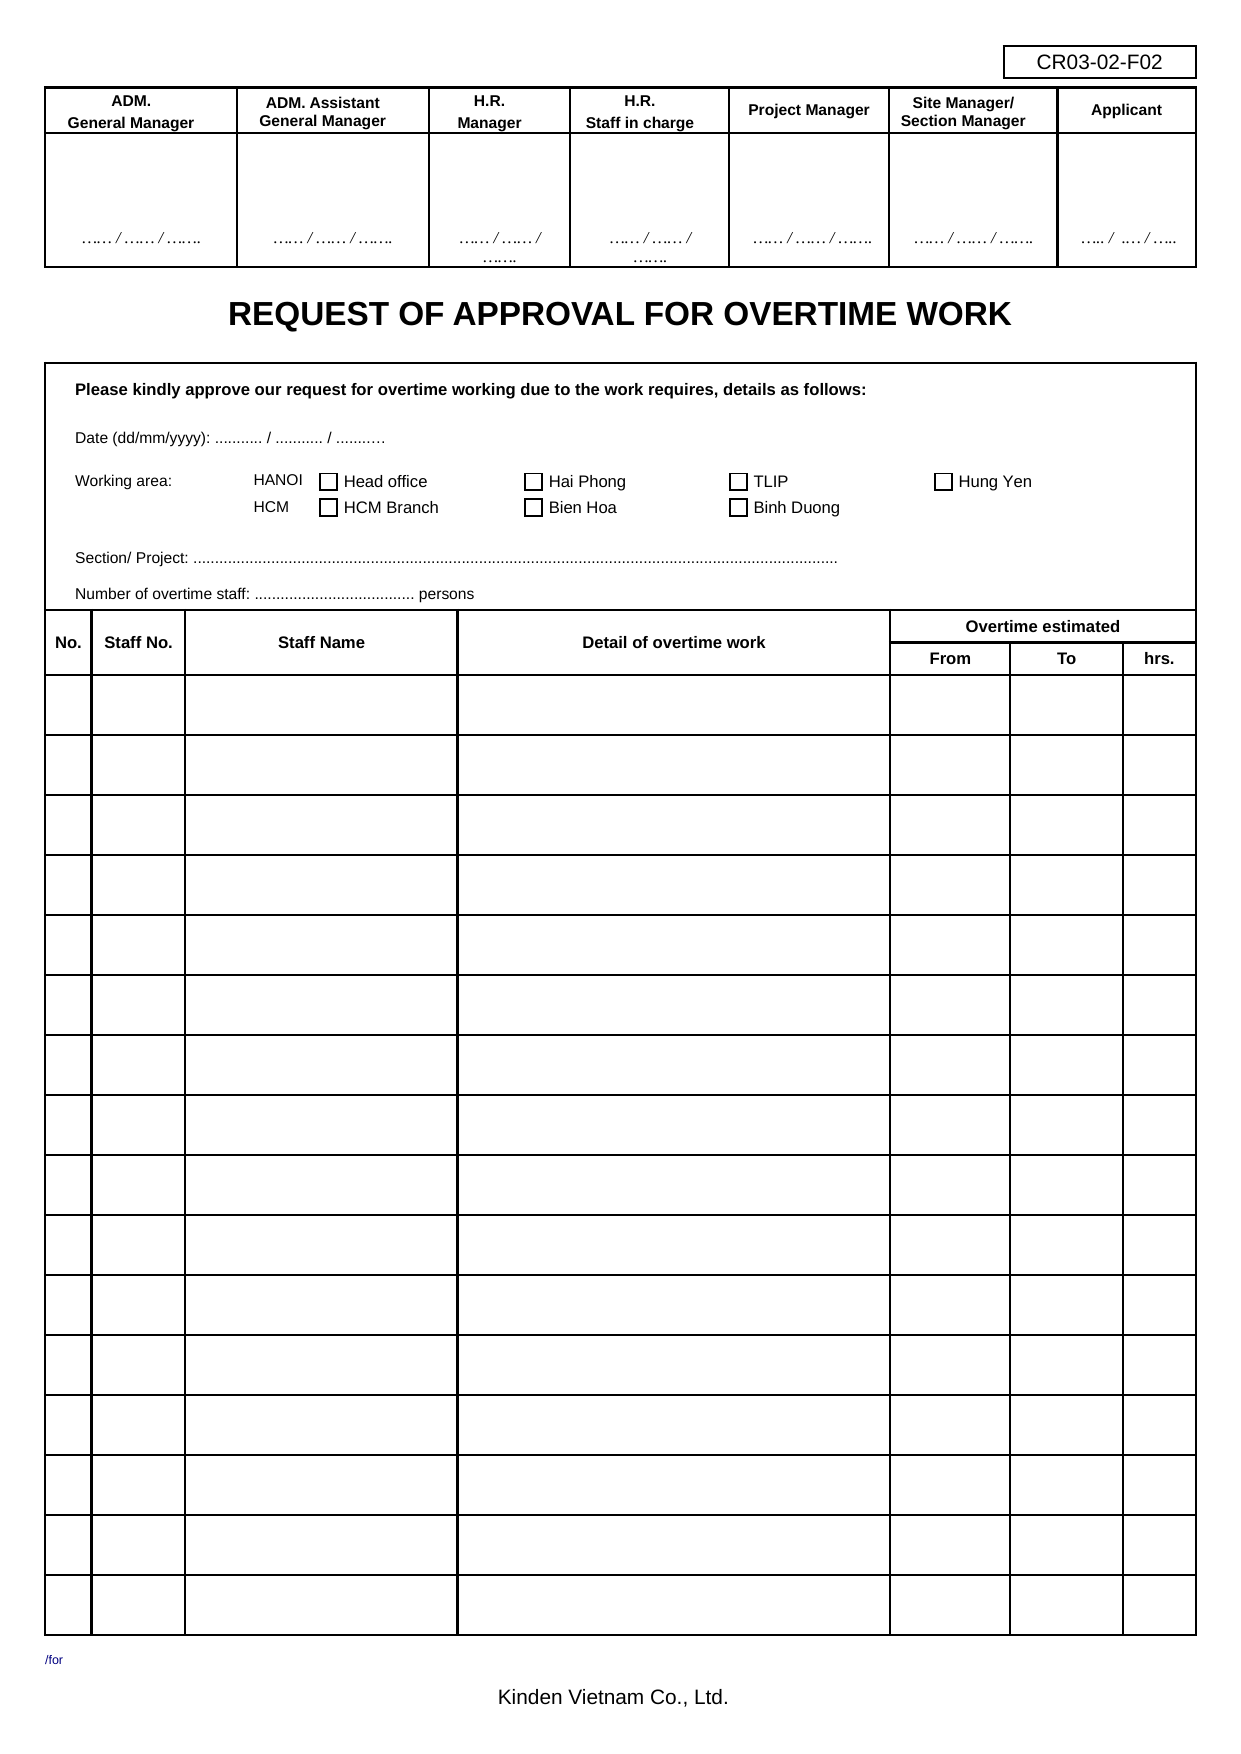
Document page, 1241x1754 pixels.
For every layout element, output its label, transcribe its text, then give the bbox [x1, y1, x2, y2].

table_cell [93, 1456, 184, 1514]
table_cell [186, 1216, 456, 1274]
table_cell [1011, 1276, 1122, 1334]
table_header [319, 465, 1166, 531]
table_cell [1124, 796, 1195, 854]
table_cell …… / …… / ……. [46, 134, 236, 266]
table_cell [186, 1516, 456, 1574]
table_header Overtime estimated [891, 611, 1195, 641]
table_cell [1124, 1156, 1195, 1214]
table_cell [46, 1216, 90, 1274]
table_cell [459, 736, 889, 794]
table_cell …… / …… / ……. [890, 134, 1056, 266]
table_cell [186, 916, 456, 974]
table_cell [1124, 1216, 1195, 1274]
table_header Applicant [1059, 89, 1195, 132]
table_cell From [891, 644, 1009, 674]
table_cell [459, 1036, 889, 1094]
table_cell [891, 1576, 1009, 1634]
table_cell [1124, 916, 1195, 974]
table_cell [459, 1276, 889, 1334]
table_cell [1011, 736, 1122, 794]
table_cell [46, 1396, 90, 1454]
table_header H.R. Staff in charge [571, 89, 728, 132]
table_cell [1011, 856, 1122, 914]
table_cell [459, 1096, 889, 1154]
table_cell [186, 676, 456, 734]
table_cell [46, 736, 90, 794]
table_header Staff Name [186, 611, 456, 674]
table_cell [891, 1096, 1009, 1154]
table_header Project Manager [730, 89, 888, 132]
table_cell [93, 1216, 184, 1274]
table_cell [459, 1396, 889, 1454]
table_cell [1011, 1396, 1122, 1454]
table_cell [186, 1156, 456, 1214]
table_cell [46, 1036, 90, 1094]
table_cell [1011, 676, 1122, 734]
table_header H.R. Manager [430, 89, 569, 132]
table_cell [1011, 1576, 1122, 1634]
table_cell [891, 1216, 1009, 1274]
table_cell [459, 1456, 889, 1514]
table_cell [891, 1276, 1009, 1334]
table_cell [186, 856, 456, 914]
table_cell [459, 1156, 889, 1214]
table_cell [891, 976, 1009, 1034]
table_header ADM. General Manager [46, 89, 236, 132]
text /for [45, 1652, 1196, 1667]
table_cell [46, 676, 90, 734]
table_cell [1011, 1456, 1122, 1514]
table_cell [1124, 1336, 1195, 1394]
table_cell [459, 796, 889, 854]
table_cell [186, 976, 456, 1034]
table_cell [46, 1576, 90, 1634]
table_cell [1124, 976, 1195, 1034]
table_header Staff No. [93, 611, 184, 674]
table_cell [891, 1336, 1009, 1394]
table_cell [891, 856, 1009, 914]
table_cell [1124, 736, 1195, 794]
table_cell [1124, 1036, 1195, 1094]
table_cell [891, 676, 1009, 734]
table_cell [46, 916, 90, 974]
table_cell [1011, 976, 1122, 1034]
table_cell [459, 976, 889, 1034]
table_cell [891, 736, 1009, 794]
table_cell [1011, 1156, 1122, 1214]
table_header Detail of overtime work [459, 611, 889, 674]
table_cell [93, 676, 184, 734]
table_cell [93, 1396, 184, 1454]
table_cell [186, 1576, 456, 1634]
table_cell [46, 1336, 90, 1394]
table_cell [1124, 1456, 1195, 1514]
table_cell [459, 1516, 889, 1574]
table_cell [93, 1336, 184, 1394]
table_header Site Manager/ Section Manager [890, 89, 1056, 132]
table_cell [1011, 1516, 1122, 1574]
table_cell [1124, 676, 1195, 734]
table_cell [46, 1456, 90, 1514]
table_cell [1011, 796, 1122, 854]
table_cell [186, 1396, 456, 1454]
table_cell [891, 1456, 1009, 1514]
table_cell [459, 856, 889, 914]
table_header CR03-02-F02 [1005, 47, 1195, 77]
table_cell [459, 676, 889, 734]
table_header HANOI HCM [253, 465, 319, 531]
table_cell [891, 1396, 1009, 1454]
table_cell [1124, 1096, 1195, 1154]
table_cell [891, 1036, 1009, 1094]
table_cell [1011, 1216, 1122, 1274]
table_cell hrs. [1124, 644, 1195, 674]
table_header No. [46, 611, 90, 674]
table_cell [46, 1276, 90, 1334]
table_cell [1011, 1096, 1122, 1154]
table_cell [93, 1516, 184, 1574]
table_cell [1124, 1276, 1195, 1334]
table_cell [93, 1036, 184, 1094]
table_cell [1011, 1036, 1122, 1094]
table_cell To [1011, 644, 1122, 674]
table_cell [891, 1516, 1009, 1574]
table_cell [1124, 1576, 1195, 1634]
table_cell …… / …… / ……. [730, 134, 888, 266]
table_cell [93, 1156, 184, 1214]
table_cell [1011, 916, 1122, 974]
table_cell [459, 1576, 889, 1634]
table_cell [186, 1456, 456, 1514]
table_header Working area: [75, 465, 253, 531]
table_cell [459, 1336, 889, 1394]
table_cell [93, 1576, 184, 1634]
table_cell [891, 1156, 1009, 1214]
table_cell [93, 916, 184, 974]
table_cell [93, 1276, 184, 1334]
table_header Please kindly approve our request for overtime working due to the work requires, details as follows: [46, 364, 1195, 405]
table_cell [93, 976, 184, 1034]
table_cell [1124, 1516, 1195, 1574]
table_cell [46, 796, 90, 854]
table_cell [891, 916, 1009, 974]
table_cell …… / …… / ……. [238, 134, 428, 266]
table_cell Date (dd/mm/yyyy): ........... / ........... / ........… Section/ Project: ..................................................................................................................................................... Number of overtime staff: ..................................... persons [46, 405, 1195, 609]
table_header ADM. Assistant General Manager [238, 89, 428, 132]
table_cell [1124, 1396, 1195, 1454]
table_cell [186, 1276, 456, 1334]
table_cell [459, 916, 889, 974]
subtitle REQUEST OF APPROVAL FOR OVERTIME WORK [45, 294, 1196, 333]
table_cell …… / …… / ……. [571, 134, 728, 266]
table_cell [46, 1516, 90, 1574]
table_cell ….. / .… / ….. [1059, 134, 1195, 266]
table_cell [93, 796, 184, 854]
table_cell [93, 736, 184, 794]
table_cell [186, 1336, 456, 1394]
table_cell [186, 796, 456, 854]
table_cell [1011, 1336, 1122, 1394]
table_cell [1124, 856, 1195, 914]
table_cell [186, 1096, 456, 1154]
table_cell [459, 1216, 889, 1274]
table_cell …… / …… / ……. [430, 134, 569, 266]
table_cell [46, 856, 90, 914]
table_cell [891, 796, 1009, 854]
table_cell [46, 1096, 90, 1154]
table_cell [46, 976, 90, 1034]
table_cell [93, 856, 184, 914]
table_cell [93, 1096, 184, 1154]
table_cell [186, 736, 456, 794]
table_cell [186, 1036, 456, 1094]
table_cell [46, 1156, 90, 1214]
